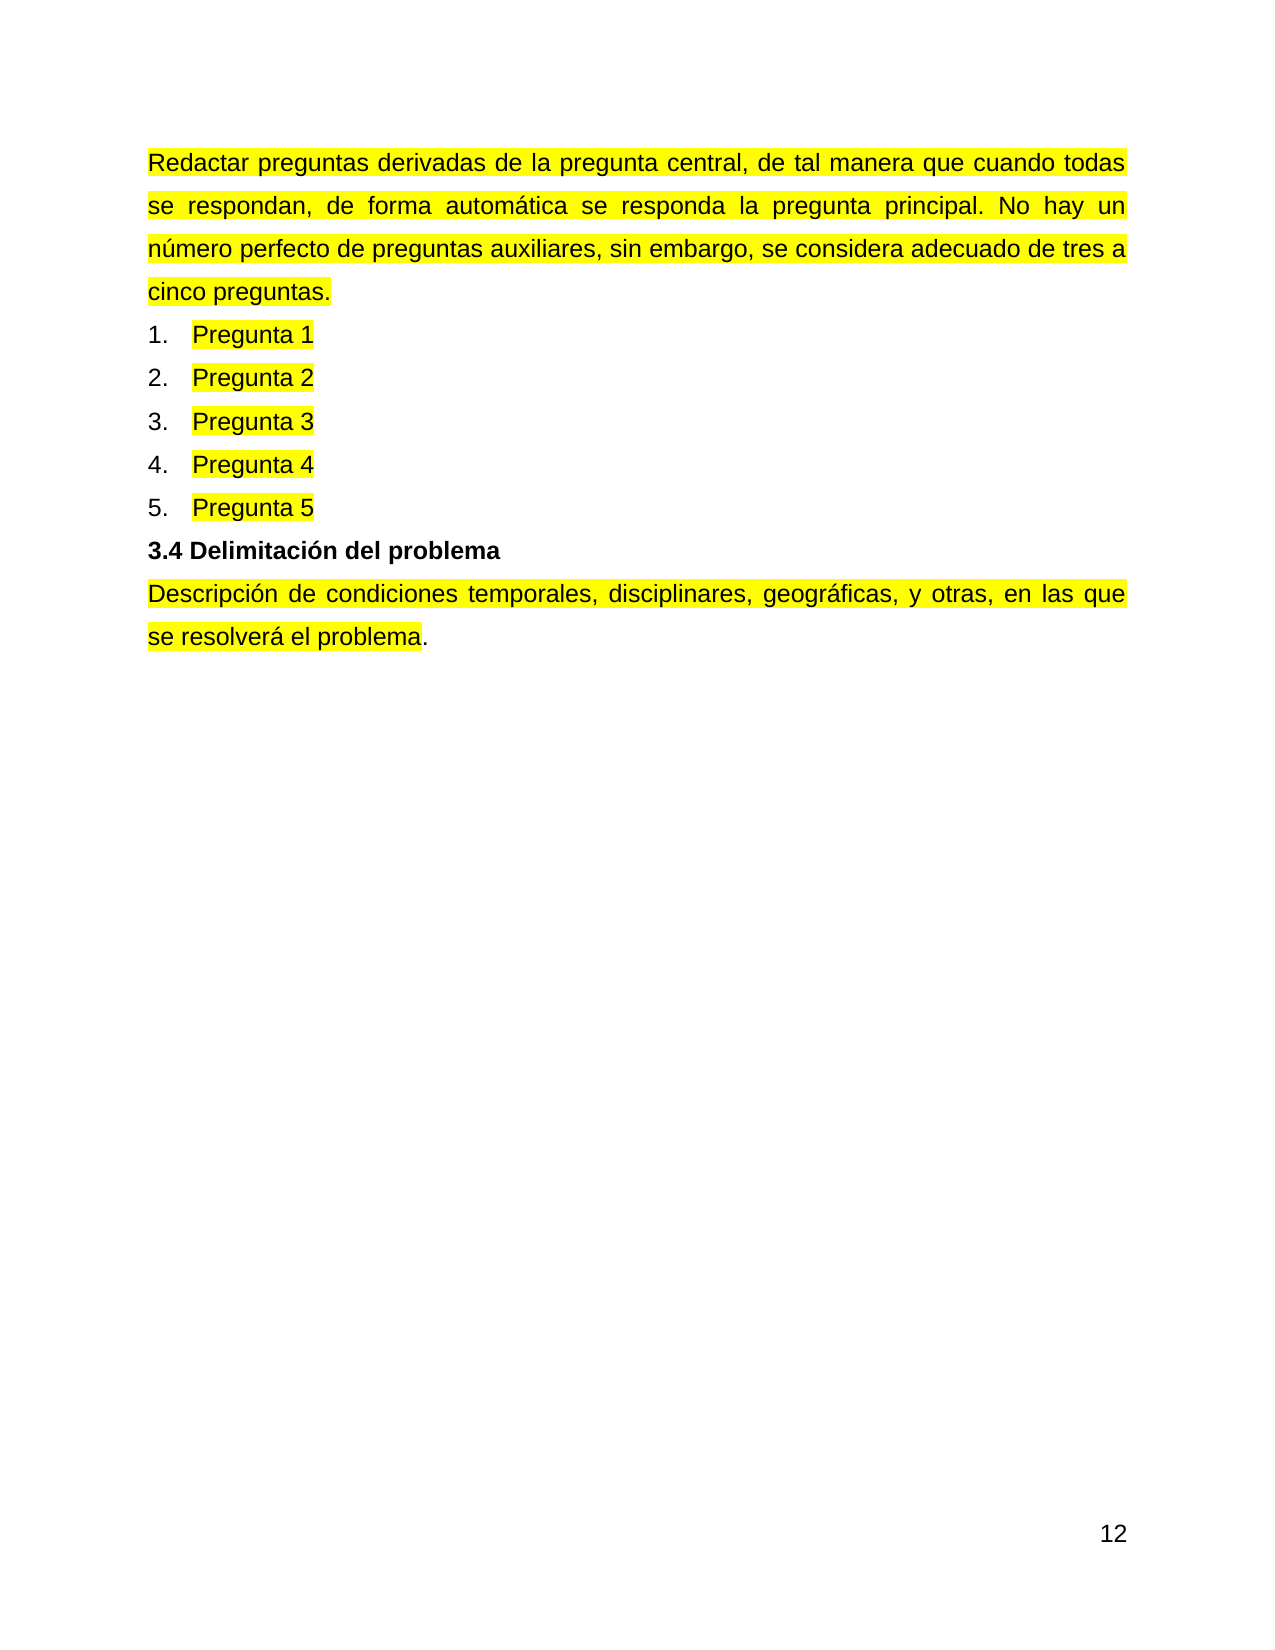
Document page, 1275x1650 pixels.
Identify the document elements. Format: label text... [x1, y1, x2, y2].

list Pregunta 4 [148, 449, 1127, 478]
list Pregunta 2 [148, 363, 1127, 392]
text Redactar preguntas derivadas de la pregunta central, de tal manera que cuando todas se respondan, de forma automática se responda la pregunta principal. No hay un número perfecto de preguntas auxiliares, sin embargo, se considera adecuado de tres a cinco preguntas. [148, 148, 1127, 306]
list Pregunta 1 [148, 320, 1127, 349]
list Pregunta 5 [148, 493, 1127, 521]
text Descripción de condiciones temporales, disciplinares, geográficas, y otras, en las que se resolverá el problema. [148, 579, 1127, 651]
text 3.4 Delimitación del problema [148, 536, 1127, 564]
list Pregunta 3 [148, 406, 1127, 435]
